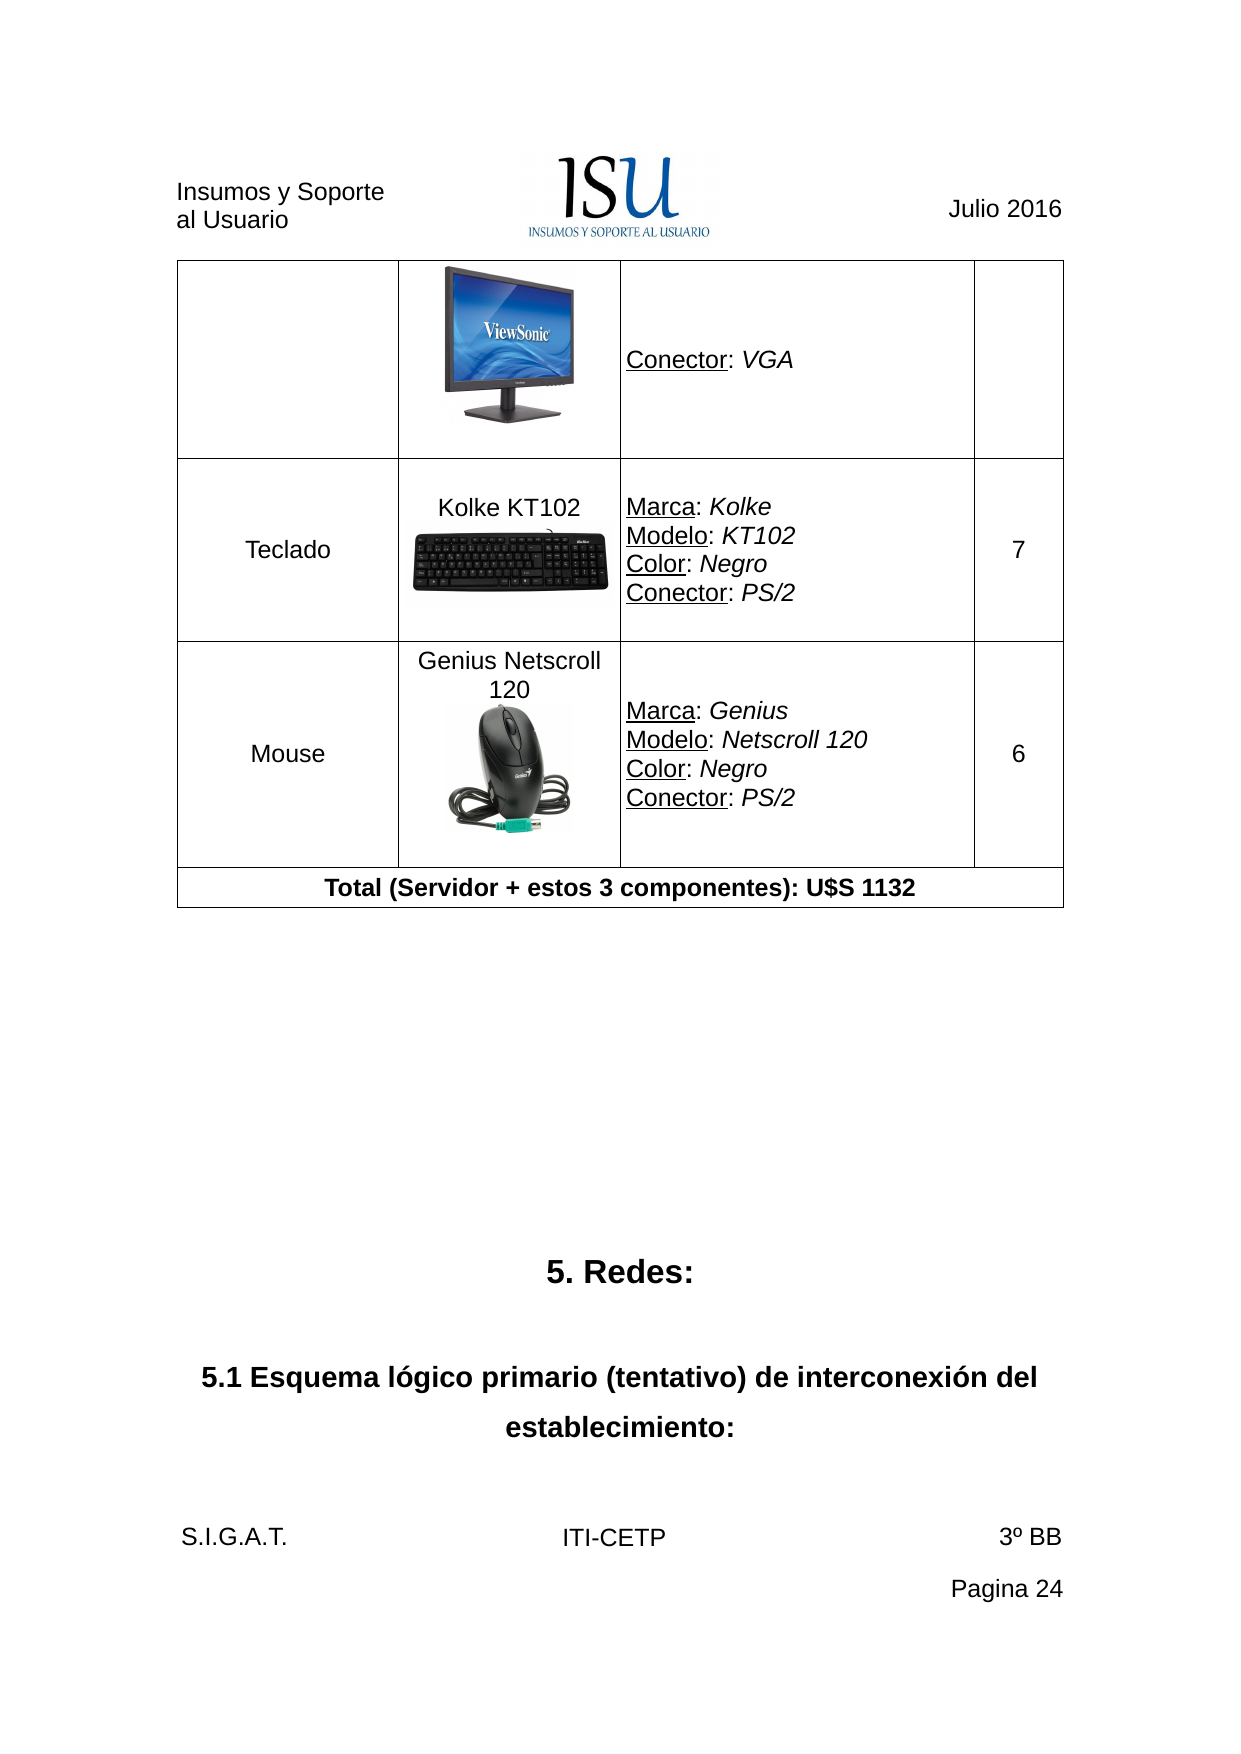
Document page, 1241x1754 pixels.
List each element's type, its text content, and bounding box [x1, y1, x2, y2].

table_cell Conector: VGA [621, 261, 974, 458]
table_cell Kolke KT102 [399, 459, 620, 641]
picture [430, 265, 589, 424]
picture [445, 703, 574, 833]
table_cell Marca: Kolke Modelo: KT102 Color: Negro Conector: PS/2 [621, 459, 974, 641]
table_cell Marca: Genius Modelo: Netscroll 120 Color: Negro Conector: PS/2 [621, 642, 974, 867]
table_cell Mouse [178, 642, 398, 867]
table_cell [178, 261, 398, 458]
table_cell Total (Servidor + estos 3 componentes): U$S 1132 [178, 868, 1063, 907]
table_cell [975, 261, 1063, 458]
table_cell [399, 833, 620, 867]
table_cell [399, 261, 620, 458]
picture [404, 521, 615, 607]
table_cell 6 [975, 642, 1063, 867]
text 5.1 Esquema lógico primario (tentativo) de interconexión del establecimiento: [177, 1360, 1063, 1444]
text 5. Redes: [177, 1252, 1063, 1291]
table_cell Genius Netscroll 120 [399, 642, 620, 832]
picture [517, 138, 723, 252]
table_cell 7 [975, 459, 1063, 641]
table_cell Teclado [178, 459, 398, 641]
